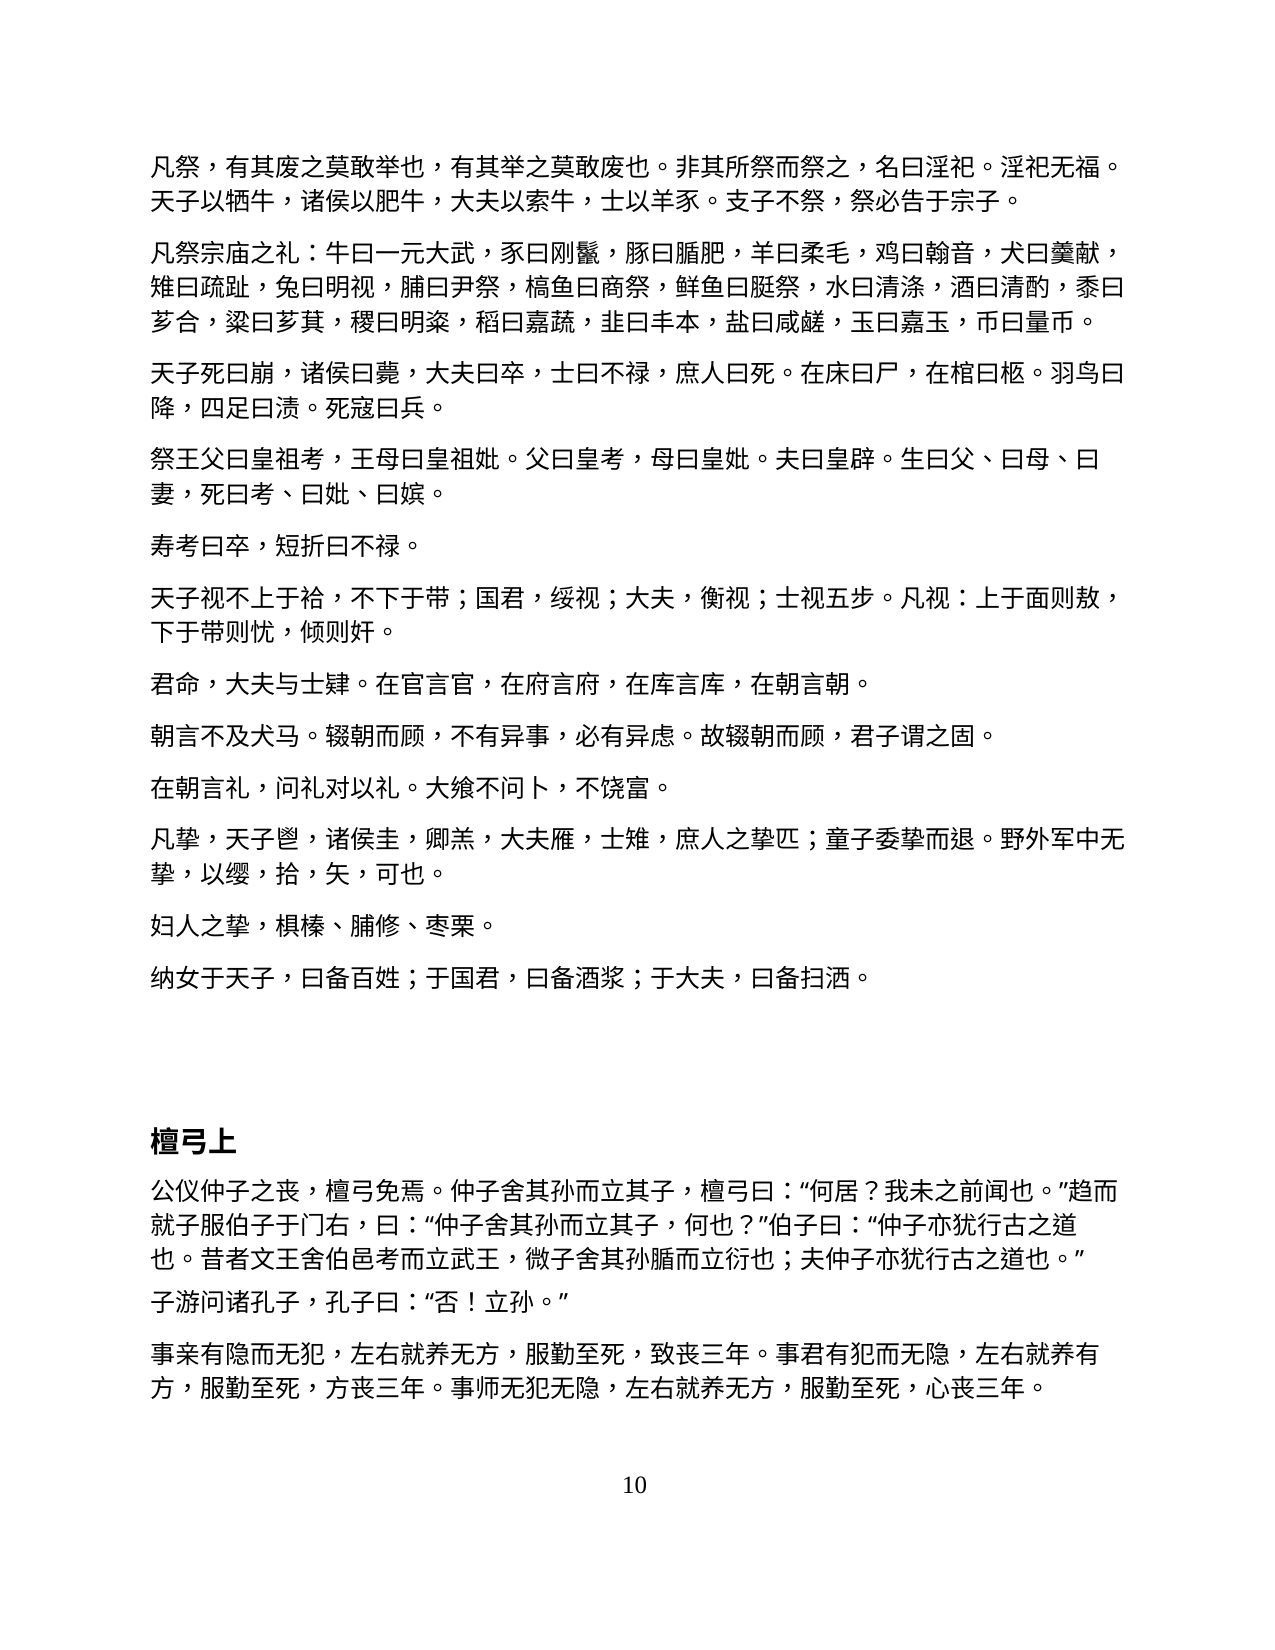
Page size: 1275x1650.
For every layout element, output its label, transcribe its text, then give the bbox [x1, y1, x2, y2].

text 凡祭，有其废之莫敢举也，有其举之莫敢废也。非其所祭而祭之，名曰淫祀。淫祀无福。天子以牺牛，诸侯以肥牛，大夫以索牛，士以羊豕。支子不祭，祭必告于宗子。 [150, 150, 1125, 218]
text 天子死曰崩，诸侯曰薨，大夫曰卒，士曰不禄，庶人曰死。在床曰尸，在棺曰柩。羽鸟曰降，四足曰渍。死寇曰兵。 [150, 356, 1125, 424]
text 祭王父曰皇祖考，王母曰皇祖妣。父曰皇考，母曰皇妣。夫曰皇辟。生曰父、曰母、曰妻，死曰考、曰妣、曰嫔。 [150, 442, 1125, 510]
text 凡挚，天子鬯，诸侯圭，卿羔，大夫雁，士雉，庶人之挚匹；童子委挚而退。野外军中无挚，以缨，拾，矢，可也。 [150, 822, 1125, 890]
text 凡祭宗庙之礼：牛曰一元大武，豕曰刚鬣，豚曰腯肥，羊曰柔毛，鸡曰翰音，犬曰羹献，雉曰疏趾，兔曰明视，脯曰尹祭，槁鱼曰商祭，鲜鱼曰脡祭，水曰清涤，酒曰清酌，黍曰芗合，粱曰芗萁，稷曰明粢，稻曰嘉蔬，韭曰丰本，盐曰咸鹾，玉曰嘉玉，币曰量币。 [150, 236, 1125, 338]
text 妇人之挚，椇榛、脯修、枣栗。 [150, 908, 1125, 942]
text 朝言不及犬马。辍朝而顾，不有异事，必有异虑。故辍朝而顾，君子谓之固。 [150, 718, 1125, 752]
text 子游问诸孔子，孔子曰：“否！立孙。” [150, 1285, 1125, 1319]
text 寿考曰卒，短折曰不禄。 [150, 528, 1125, 562]
subtitle 檀弓上 [150, 1122, 1125, 1161]
text 纳女于天子，曰备百姓；于国君，曰备酒浆；于大夫，曰备扫洒。 [150, 960, 1125, 994]
text 公仪仲子之丧，檀弓免焉。仲子舍其孙而立其子，檀弓曰：“何居？我未之前闻也。”趋而就子服伯子于门右，曰：“仲子舍其孙而立其子，何也？”伯子曰：“仲子亦犹行古之道也。昔者文王舍伯邑考而立武王，微子舍其孙腯而立衍也；夫仲子亦犹行古之道也。” [150, 1174, 1125, 1276]
text 天子视不上于袷，不下于带；国君，绥视；大夫，衡视；士视五步。凡视：上于面则敖，下于带则忧，倾则奸。 [150, 580, 1125, 648]
text 事亲有隐而无犯，左右就养无方，服勤至死，致丧三年。事君有犯而无隐，左右就养有方，服勤至死，方丧三年。事师无犯无隐，左右就养无方，服勤至死，心丧三年。 [150, 1337, 1125, 1405]
text 君命，大夫与士肄。在官言官，在府言府，在库言库，在朝言朝。 [150, 666, 1125, 700]
text 在朝言礼，问礼对以礼。大飨不问卜，不饶富。 [150, 770, 1125, 804]
